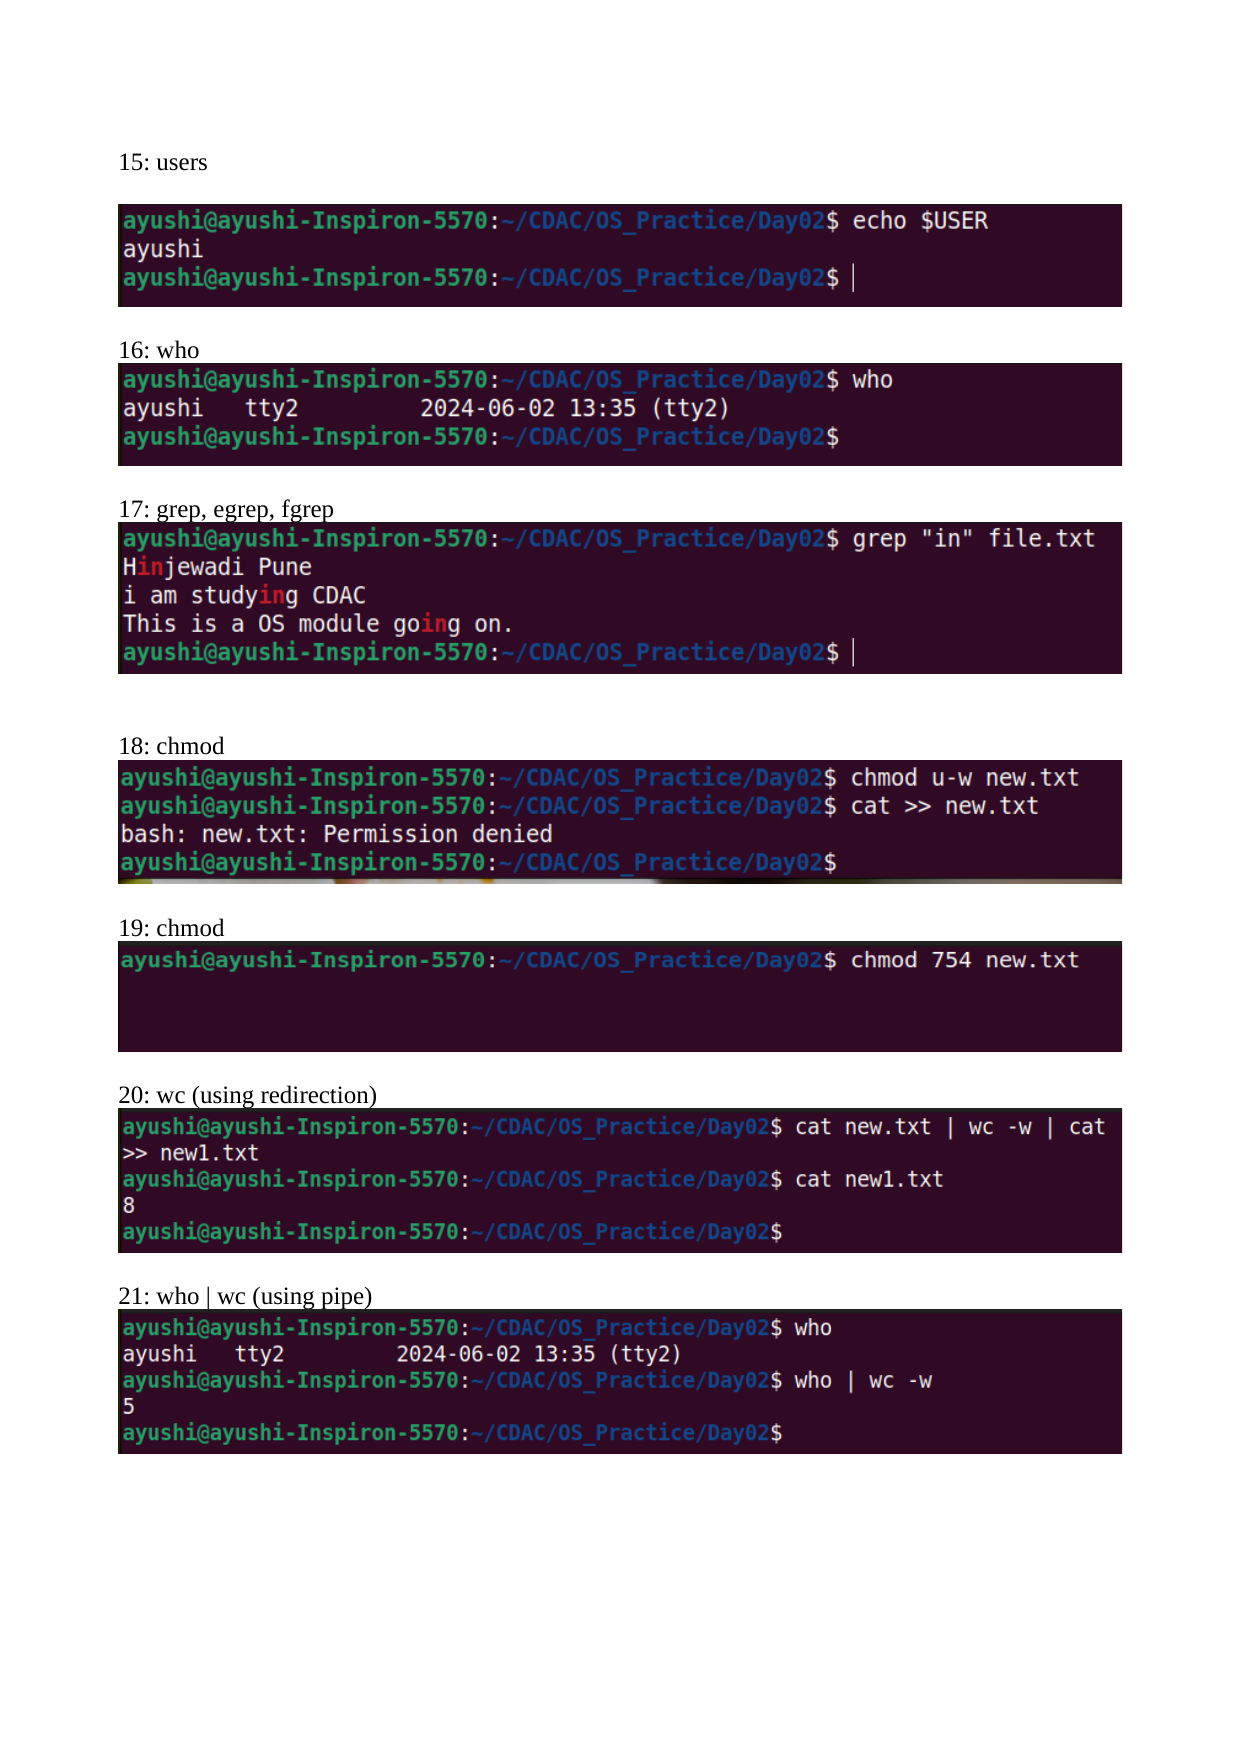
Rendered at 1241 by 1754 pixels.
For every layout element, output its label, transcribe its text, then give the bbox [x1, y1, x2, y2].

text 16: who [118, 335, 1122, 363]
text 18: chmod [118, 731, 1122, 760]
text 19: chmod [118, 913, 1122, 941]
picture [118, 760, 1123, 884]
picture [118, 1309, 1123, 1454]
picture [118, 1108, 1123, 1253]
text 17: grep, egrep, fgrep [118, 494, 1122, 522]
text 21: who | wc (using pipe) [118, 1281, 1122, 1309]
picture [118, 941, 1123, 1052]
picture [118, 363, 1123, 466]
picture [118, 204, 1123, 307]
text 20: wc (using redirection) [118, 1080, 1122, 1108]
text 15: users [118, 147, 1122, 176]
picture [118, 522, 1123, 674]
